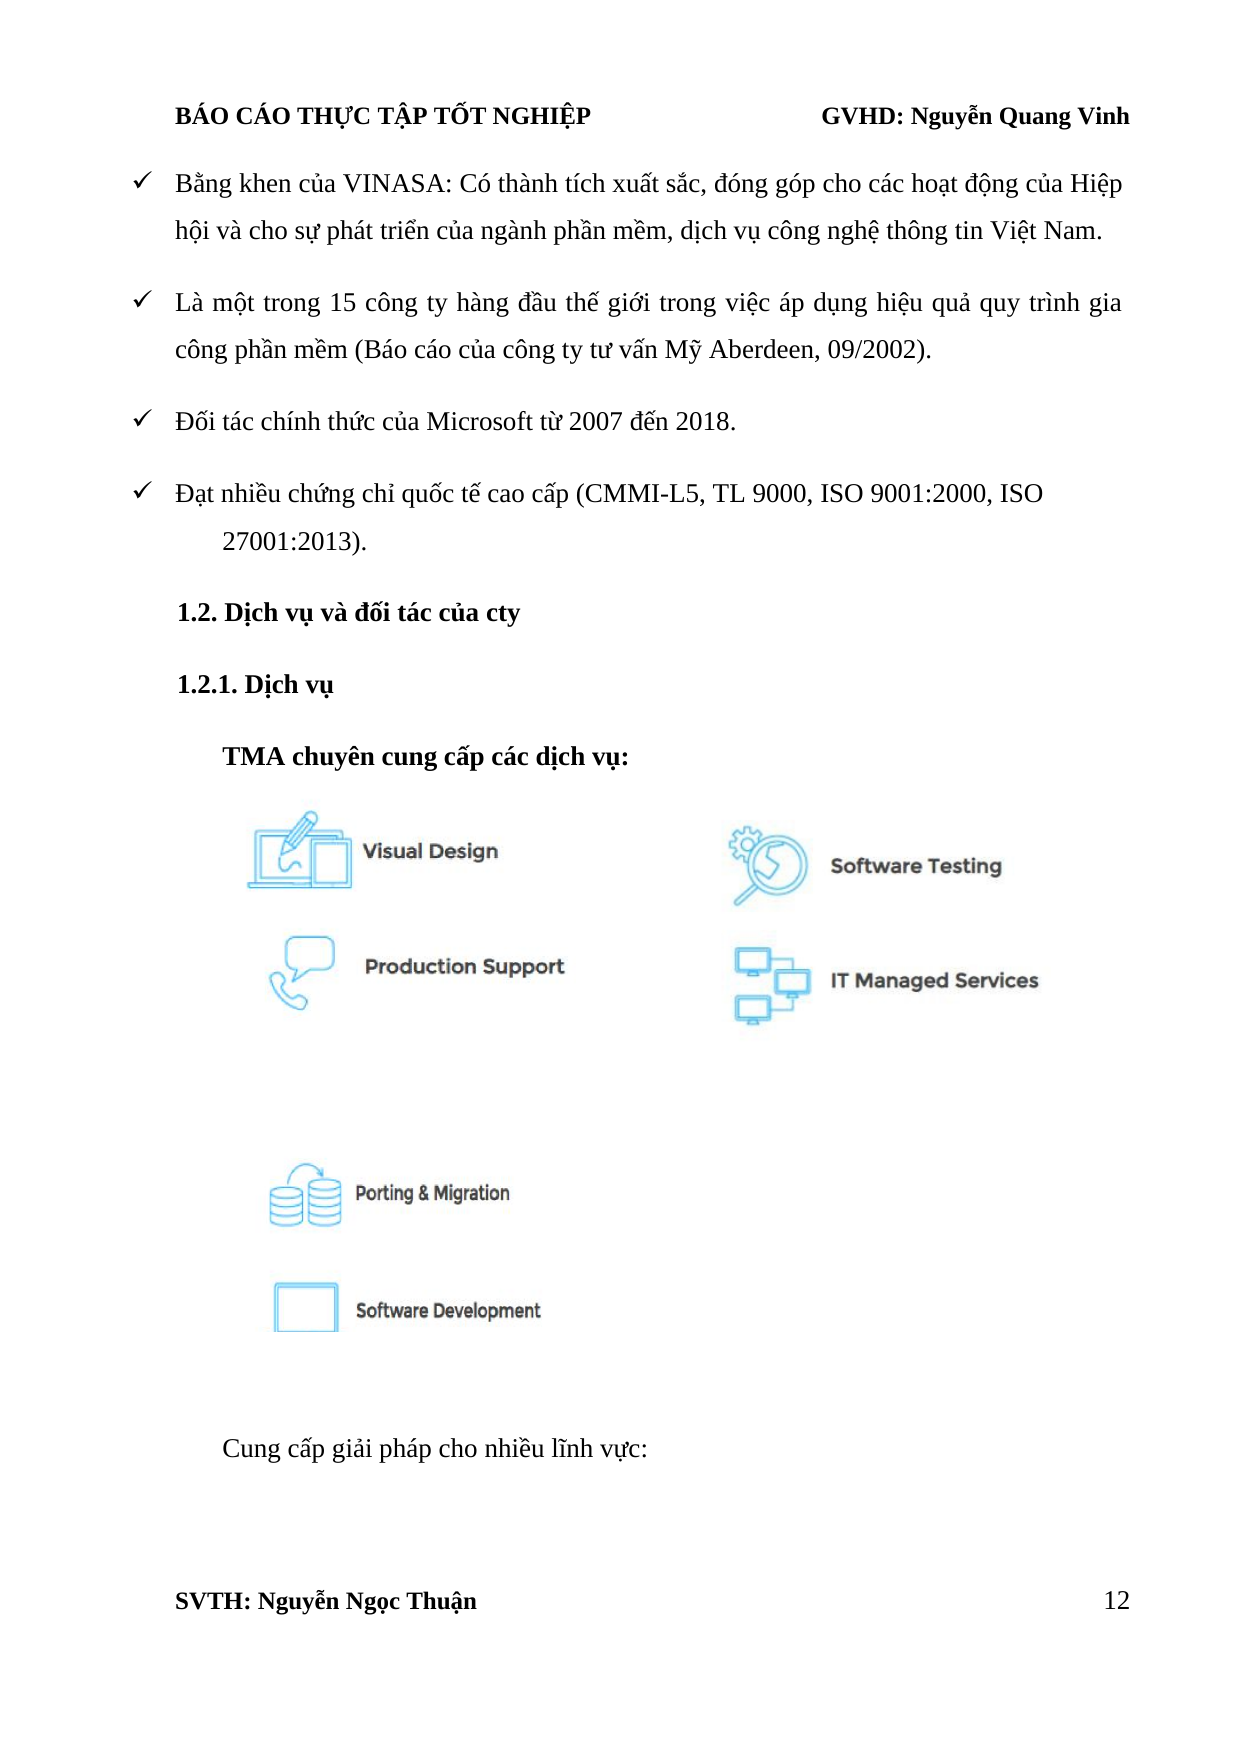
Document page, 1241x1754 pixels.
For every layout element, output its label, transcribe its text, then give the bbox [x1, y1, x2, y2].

text Cung cấp giải pháp cho nhiều lĩnh vực: [222, 1432, 1124, 1463]
list Bằng khen của VINASA: Có thành tích xuất sắc, đóng góp cho các hoạt động của Hiệp hội và cho sự phát triển của ngành phần mềm, dịch vụ công nghệ thông tin Việt Nam. [131, 167, 1124, 245]
subtitle 1.2. Dịch vụ và đối tác của cty [177, 597, 1130, 628]
list Đạt nhiều chứng chỉ quốc tế cao cấp (CMMI-L5, TL 9000, ISO 9001:2000, ISO [131, 477, 1124, 508]
list Đối tác chính thức của Microsoft từ 2007 đến 2018. [131, 405, 1124, 436]
list Là một trong 15 công ty hàng đầu thế giới trong việc áp dụng hiệu quả quy trình gia công phần mềm (Báo cáo của công ty tư vấn Mỹ Aberdeen, 09/2002). [131, 286, 1124, 364]
text 27001:2013). [222, 524, 1124, 556]
text TMA chuyên cung cấp các dịch vụ: [222, 740, 1130, 771]
subtitle 1.2.1. Dịch vụ [177, 668, 1130, 699]
